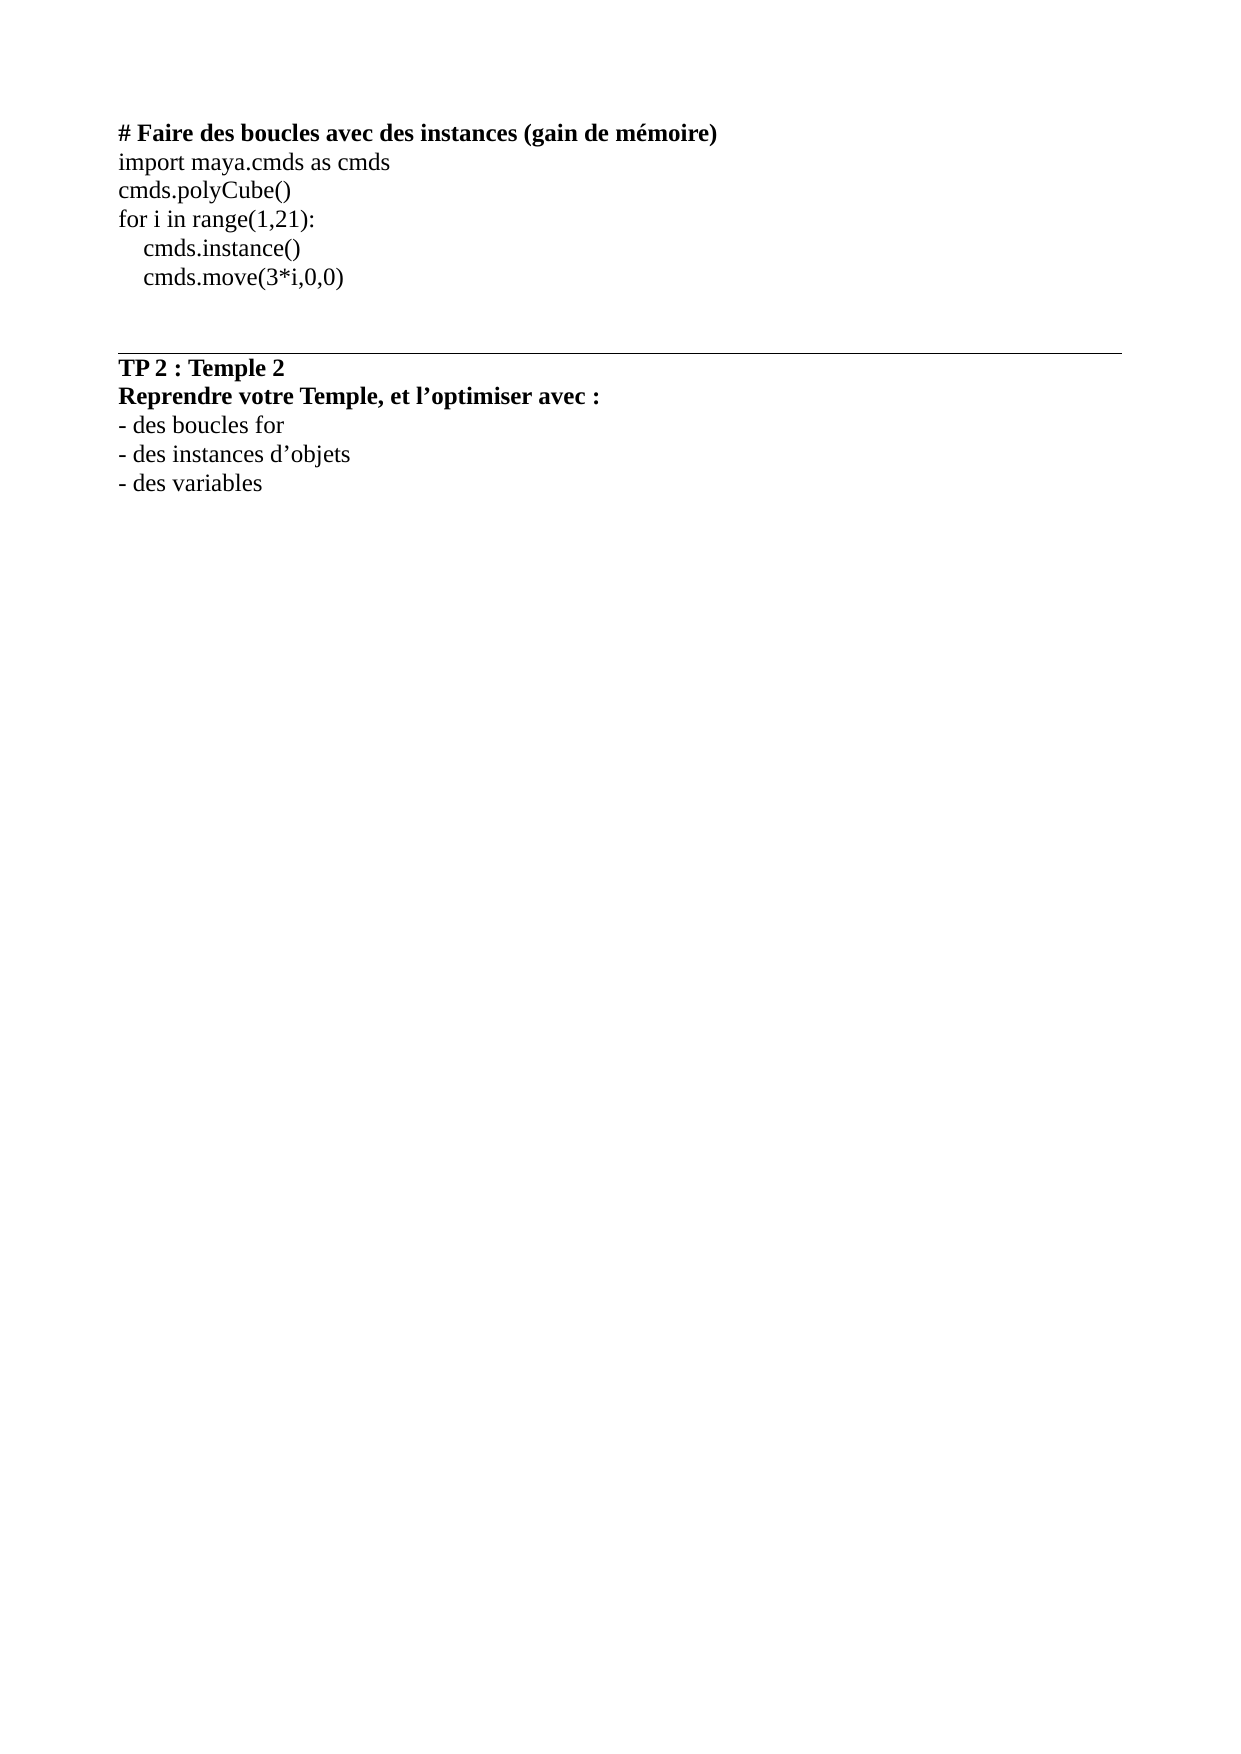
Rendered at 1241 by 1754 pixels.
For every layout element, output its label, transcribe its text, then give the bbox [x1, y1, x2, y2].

text cmds.move(3*i,0,0) [118, 262, 1122, 291]
text TP 2 : Temple 2 [118, 354, 1122, 381]
text cmds.instance() [118, 233, 1122, 262]
text Reprendre votre Temple, et l’optimiser avec : [118, 381, 1122, 410]
text import maya.cmds as cmds [118, 147, 1122, 176]
text - des instances d’objets [118, 439, 1122, 468]
text cmds.polyCube() [118, 176, 1122, 204]
text - des boucles for [118, 410, 1122, 439]
text # Faire des boucles avec des instances (gain de mémoire) [118, 118, 1122, 147]
text for i in range(1,21): [118, 204, 1122, 233]
text - des variables [118, 468, 1122, 496]
